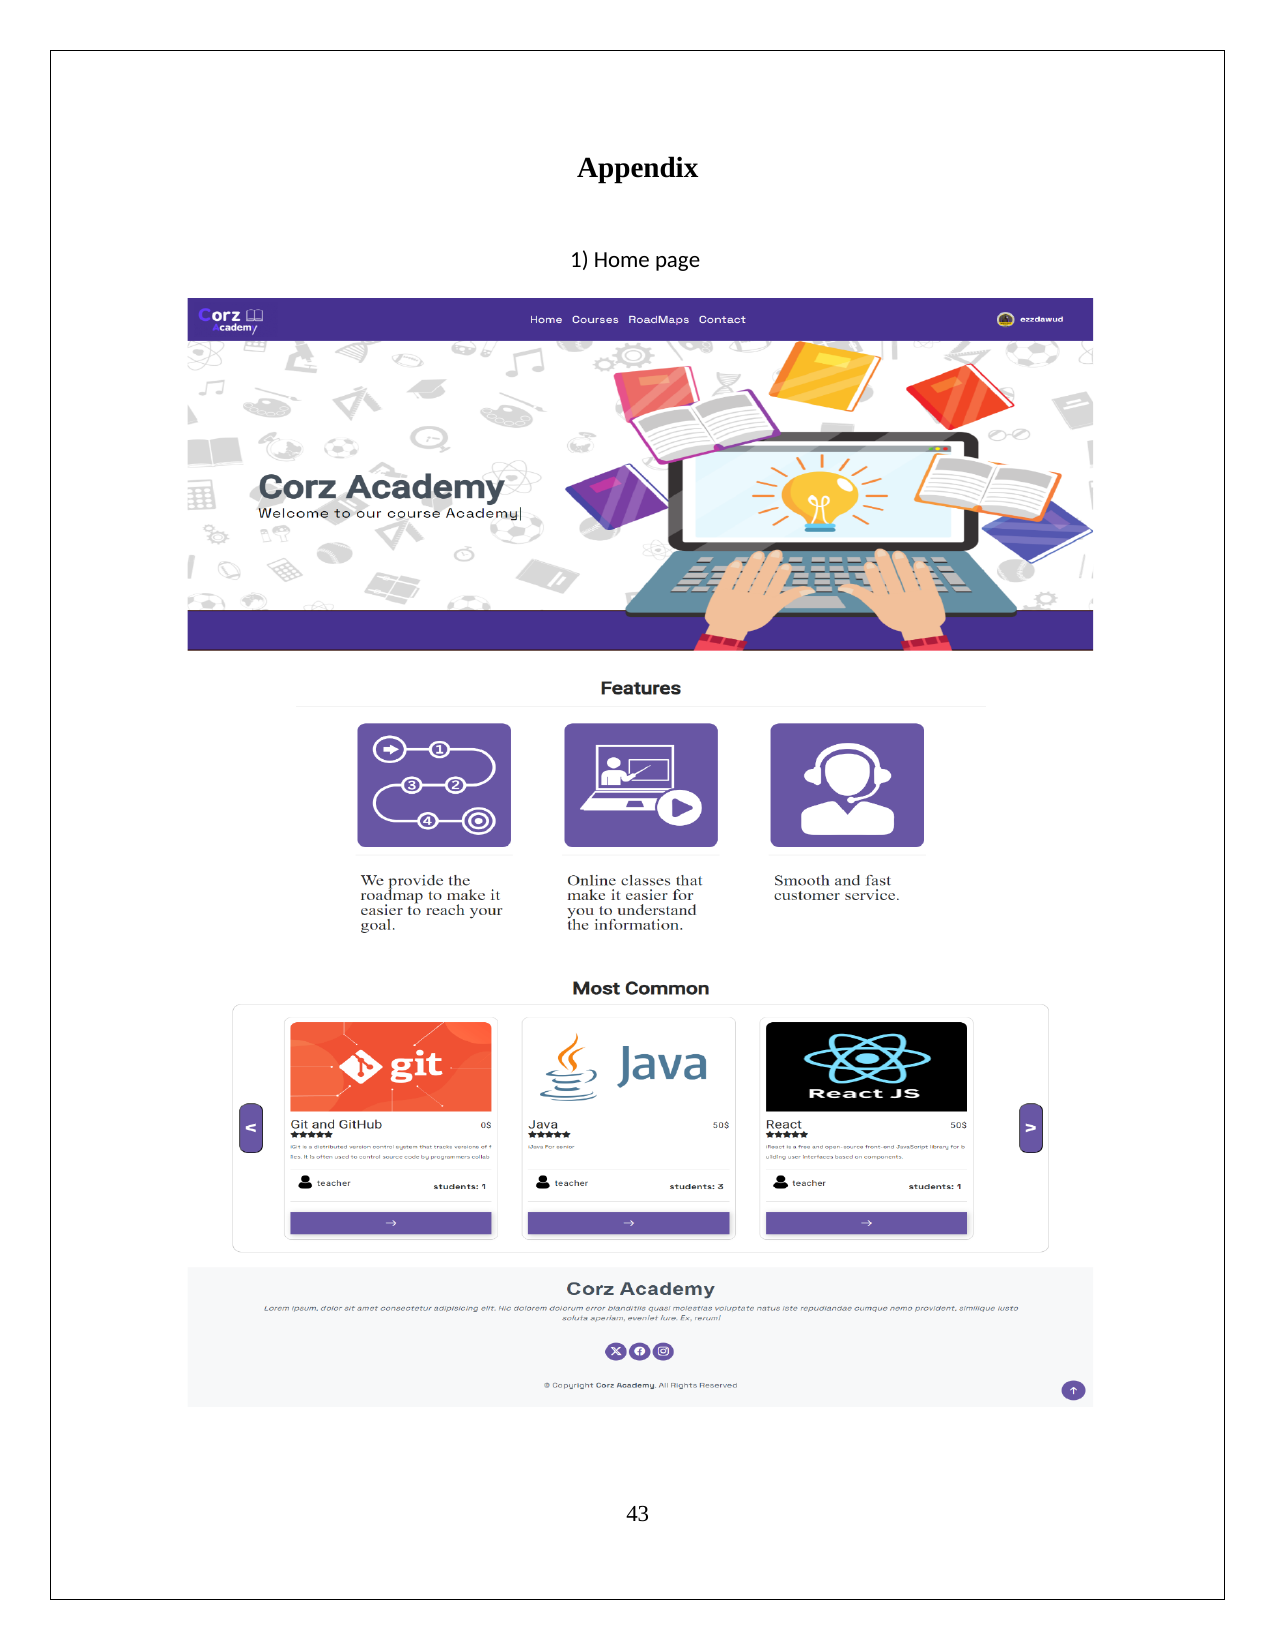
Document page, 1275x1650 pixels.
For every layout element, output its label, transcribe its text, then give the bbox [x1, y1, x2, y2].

subtitle Appendix [187, 150, 1087, 183]
text 1) Home page [187, 245, 1087, 273]
